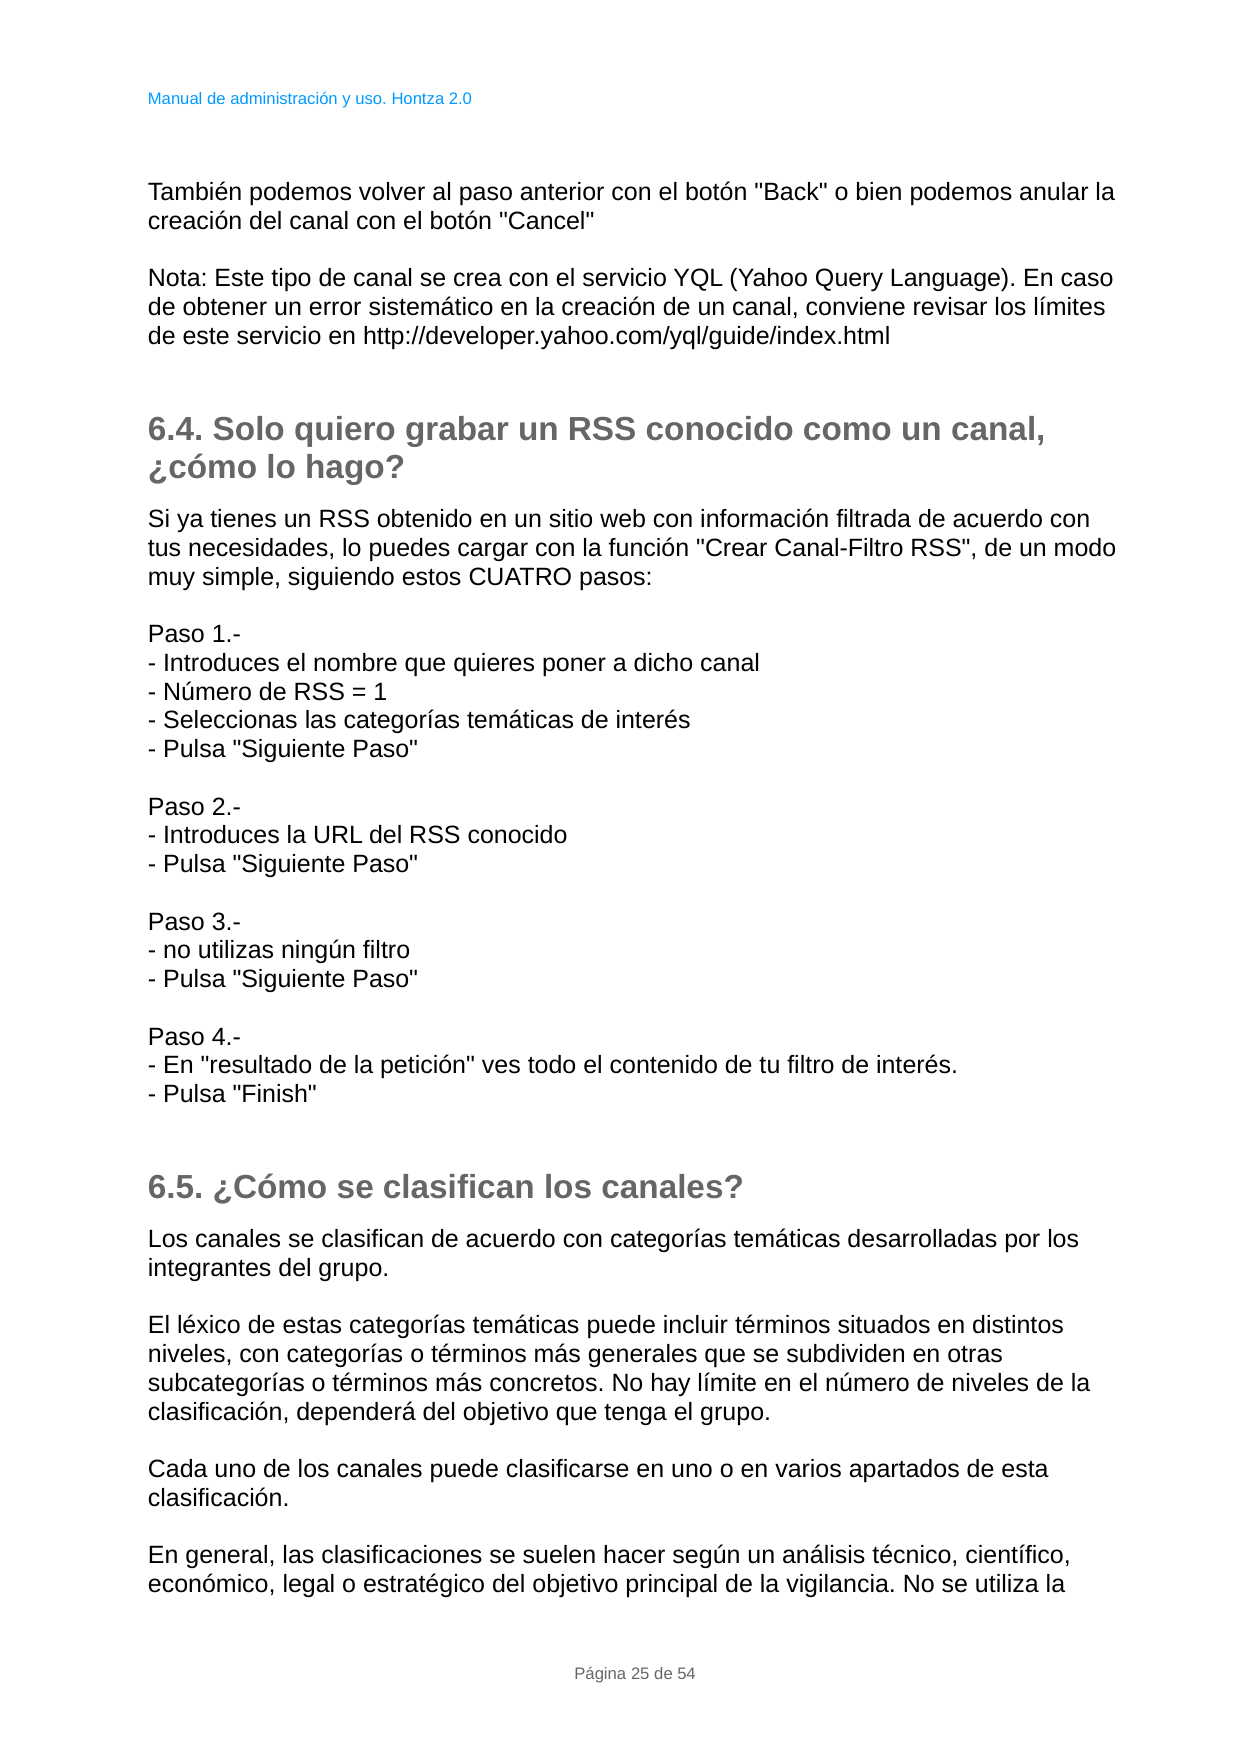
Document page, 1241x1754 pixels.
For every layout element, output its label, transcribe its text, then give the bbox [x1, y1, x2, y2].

text Nota: Este tipo de canal se crea con el servicio YQL (Yahoo Query Language). En caso de obtener un error sistemático en la creación de un canal, conviene revisar los límites de este servicio en http://developer.yahoo.com/yql/guide/index.html [148, 263, 1122, 349]
text - Pulsa "Siguiente Paso" [148, 964, 1122, 993]
text - Seleccionas las categorías temáticas de interés [148, 706, 1122, 734]
text - En "resultado de la petición" ves todo el contenido de tu filtro de interés. [148, 1051, 1122, 1079]
text - no utilizas ningún filtro [148, 936, 1122, 964]
text En general, las clasificaciones se suelen hacer según un análisis técnico, científico, económico, legal o estratégico del objetivo principal de la vigilancia. No se utiliza la [148, 1541, 1122, 1598]
text Paso 1.- [148, 619, 1122, 648]
text Cada uno de los canales puede clasificarse en uno o en varios apartados de esta clasificación. [148, 1454, 1122, 1512]
text Paso 3.- [148, 907, 1122, 936]
text Paso 4.- [148, 1022, 1122, 1051]
text - Número de RSS = 1 [148, 677, 1122, 706]
text Si ya tienes un RSS obtenido en un sitio web con información filtrada de acuerdo con tus necesidades, lo puedes cargar con la función "Crear Canal-Filtro RSS", de un modo muy simple, siguiendo estos CUATRO pasos: [148, 504, 1122, 591]
subtitle 6.5. ¿Cómo se clasifican los canales? [148, 1167, 1122, 1206]
text También podemos volver al paso anterior con el botón "Back" o bien podemos anular la creación del canal con el botón "Cancel" [148, 177, 1122, 234]
text - Pulsa "Siguiente Paso" [148, 734, 1122, 763]
text - Pulsa "Siguiente Paso" [148, 849, 1122, 878]
text El léxico de estas categorías temáticas puede incluir términos situados en distintos niveles, con categorías o términos más generales que se subdividen en otras subcategorías o términos más concretos. No hay límite en el número de niveles de la clasificación, dependerá del objetivo que tenga el grupo. [148, 1311, 1122, 1426]
subtitle 6.4. Solo quiero grabar un RSS conocido como un canal, ¿cómo lo hago? [148, 409, 1122, 486]
text Paso 2.- [148, 792, 1122, 821]
text - Introduces el nombre que quieres poner a dicho canal [148, 648, 1122, 677]
text - Pulsa "Finish" [148, 1079, 1122, 1108]
text Los canales se clasifican de acuerdo con categorías temáticas desarrolladas por los integrantes del grupo. [148, 1224, 1122, 1282]
text - Introduces la URL del RSS conocido [148, 821, 1122, 849]
